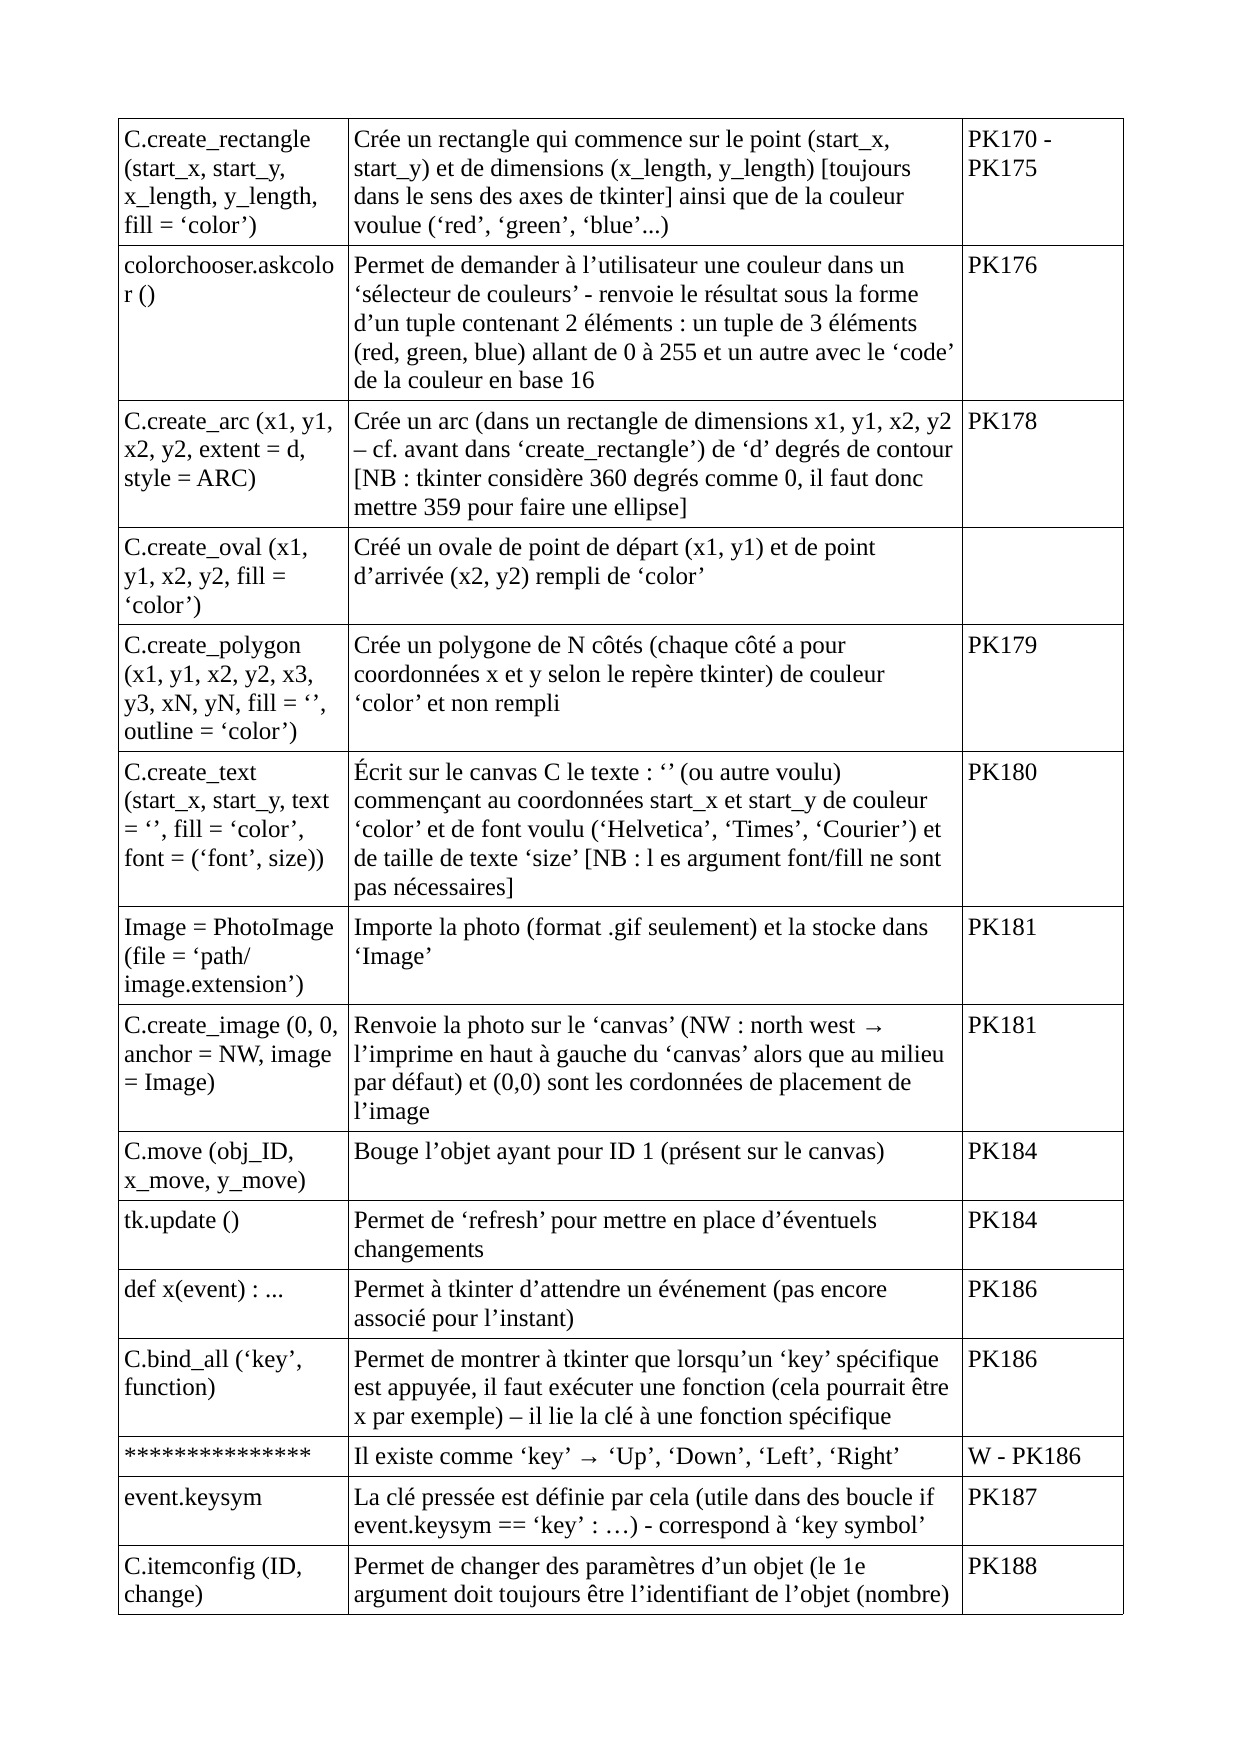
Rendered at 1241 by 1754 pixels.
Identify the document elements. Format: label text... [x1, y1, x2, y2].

table_cell PK176 [963, 246, 1123, 400]
table_cell C.create_text (start_x, start_y, text = ‘’, fill = ‘color’, font = (‘font’, size)) [119, 752, 348, 906]
table_cell def x(event) : ... [119, 1270, 348, 1338]
table_cell C.bind_all (‘key’, function) [119, 1339, 348, 1436]
table_cell PK170 - PK175 [963, 119, 1123, 245]
table_cell C.create_image (0, 0, anchor = NW, image = Image) [119, 1005, 348, 1131]
table_cell PK187 [963, 1477, 1123, 1545]
table_cell Renvoie la photo sur le ‘canvas’ (NW : north west → l’imprime en haut à gauche du ‘canvas’ alors que au milieu par défaut) et (0,0) sont les cordonnées de placement de l’image [349, 1005, 962, 1131]
table_cell PK181 [963, 1005, 1123, 1131]
table_cell Permet de montrer à tkinter que lorsqu’un ‘key’ spécifique est appuyée, il faut exécuter une fonction (cela pourrait être x par exemple) – il lie la clé à une fonction spécifique [349, 1339, 962, 1436]
table_cell PK186 [963, 1270, 1123, 1338]
table_cell PK181 [963, 907, 1123, 1004]
table_cell PK184 [963, 1132, 1123, 1200]
table_cell [963, 528, 1123, 624]
table_cell Permet de ‘refresh’ pour mettre en place d’éventuels changements [349, 1201, 962, 1269]
table_cell PK186 [963, 1339, 1123, 1436]
table_cell C.create_oval (x1, y1, x2, y2, fill = ‘color’) [119, 528, 348, 624]
table_cell PK179 [963, 625, 1123, 751]
table_cell C.create_rectangle (start_x, start_y, x_length, y_length, fill = ‘color’) [119, 119, 348, 245]
table_cell Écrit sur le canvas C le texte : ‘’ (ou autre voulu) commençant au coordonnées start_x et start_y de couleur ‘color’ et de font voulu (‘Helvetica’, ‘Times’, ‘Courier’) et de taille de texte ‘size’ [NB : l es argument font/fill ne sont pas nécessaires] [349, 752, 962, 906]
table_cell PK178 [963, 401, 1123, 527]
table_cell Importe la photo (format .gif seulement) et la stocke dans ‘Image’ [349, 907, 962, 1004]
table_cell Permet à tkinter d’attendre un événement (pas encore associé pour l’instant) [349, 1270, 962, 1338]
table_cell PK180 [963, 752, 1123, 906]
table_cell C.create_arc (x1, y1, x2, y2, extent = d, style = ARC) [119, 401, 348, 527]
table_cell W - PK186 [963, 1437, 1123, 1476]
table_cell Bouge l’objet ayant pour ID 1 (présent sur le canvas) [349, 1132, 962, 1200]
table_cell Image = PhotoImage (file = ‘path/ image.extension’) [119, 907, 348, 1004]
table_cell PK188 [963, 1546, 1123, 1614]
table_cell colorchooser.askcolor () [119, 246, 348, 400]
table_cell La clé pressée est définie par cela (utile dans des boucle if event.keysym == ‘key’ : …) - correspond à ‘key symbol’ [349, 1477, 962, 1545]
table_cell *************** [119, 1437, 348, 1476]
table_cell C.move (obj_ID, x_move, y_move) [119, 1132, 348, 1200]
table_cell C.itemconfig (ID, change) [119, 1546, 348, 1614]
table_cell Crée un rectangle qui commence sur le point (start_x, start_y) et de dimensions (x_length, y_length) [toujours dans le sens des axes de tkinter] ainsi que de la couleur voulue (‘red’, ‘green’, ‘blue’...) [349, 119, 962, 245]
table_cell Crée un polygone de N côtés (chaque côté a pour coordonnées x et y selon le repère tkinter) de couleur ‘color’ et non rempli [349, 625, 962, 751]
table_cell Permet de demander à l’utilisateur une couleur dans un ‘sélecteur de couleurs’ - renvoie le résultat sous la forme d’un tuple contenant 2 éléments : un tuple de 3 éléments (red, green, blue) allant de 0 à 255 et un autre avec le ‘code’ de la couleur en base 16 [349, 246, 962, 400]
table_cell C.create_polygon (x1, y1, x2, y2, x3, y3, xN, yN, fill = ‘’, outline = ‘color’) [119, 625, 348, 751]
table_cell Permet de changer des paramètres d’un objet (le 1e argument doit toujours être l’identifiant de l’objet (nombre) [349, 1546, 962, 1614]
table_cell event.keysym [119, 1477, 348, 1545]
table_cell Créé un ovale de point de départ (x1, y1) et de point d’arrivée (x2, y2) rempli de ‘color’ [349, 528, 962, 624]
table_cell Il existe comme ‘key’ → ‘Up’, ‘Down’, ‘Left’, ‘Right’ [349, 1437, 962, 1476]
table_cell Crée un arc (dans un rectangle de dimensions x1, y1, x2, y2 – cf. avant dans ‘create_rectangle’) de ‘d’ degrés de contour [NB : tkinter considère 360 degrés comme 0, il faut donc mettre 359 pour faire une ellipse] [349, 401, 962, 527]
table_cell PK184 [963, 1201, 1123, 1269]
table_cell tk.update () [119, 1201, 348, 1269]
